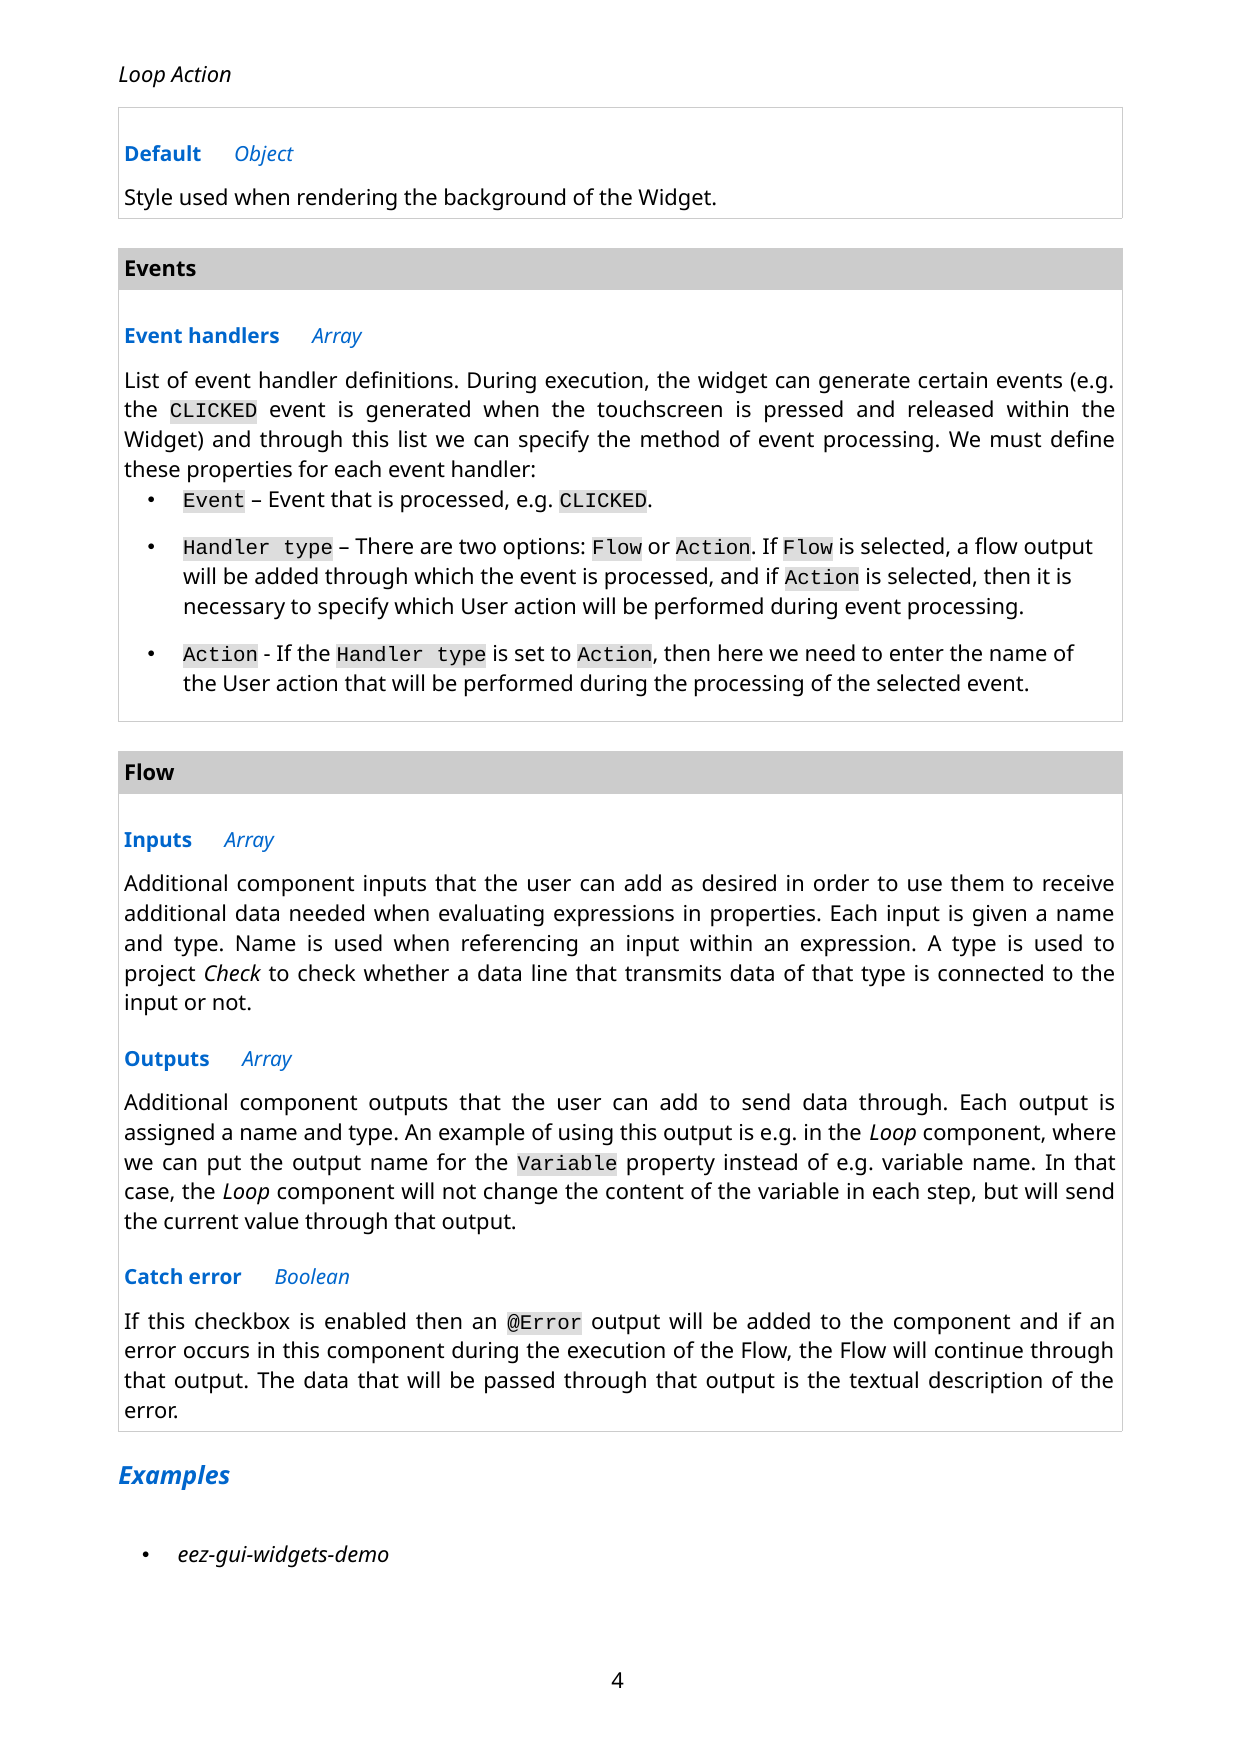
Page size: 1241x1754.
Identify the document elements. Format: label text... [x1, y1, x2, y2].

subtitle Examples [118, 1457, 1122, 1491]
table_cell Inputs Array Additional component inputs that the user can add as desired in order to use them to receive additional data needed when evaluating expressions in properties. Each input is given a name and type. Name is used when referencing an input within an expression. A type is used to project Check to check whether a data line that transmits data of that type is connected to the input or not. Outputs Array Additional component outputs that the user can add to send data through. Each output is assigned a name and type. An example of using this output is e.g. in the Loop component, where we can put the output name for the Variable property instead of e.g. variable name. In that case, the Loop component will not change the content of the variable in each step, but will send the current value through that output. Catch error Boolean If this checkbox is enabled then an @Error output will be added to the component and if an error occurs in this component during the execution of the Flow, the Flow will continue through that output. The data that will be passed through that output is the textual description of the error. [119, 794, 1122, 1431]
table_header Events [119, 249, 1122, 289]
list eez-gui-widgets-demo [142, 1539, 1110, 1569]
table_cell Event handlers Array List of event handler definitions. During execution, the widget can generate certain events (e.g. the CLICKED event is generated when the touchscreen is pressed and released within the Widget) and through this list we can specify the method of event processing. We must define these properties for each event handler: Event – Event that is processed, e.g. CLICKED. Handler type – There are two options: Flow or Action. If Flow is selected, a flow output will be added through which the event is processed, and if Action is selected, then it is necessary to specify which User action will be performed during event processing. Action - If the Handler type is set to Action, then here we need to enter the name of the User action that will be performed during the processing of the selected event. [119, 290, 1122, 721]
table_header Flow [119, 752, 1122, 793]
table_cell Default Object Style used when rendering the background of the Widget. [119, 108, 1122, 218]
